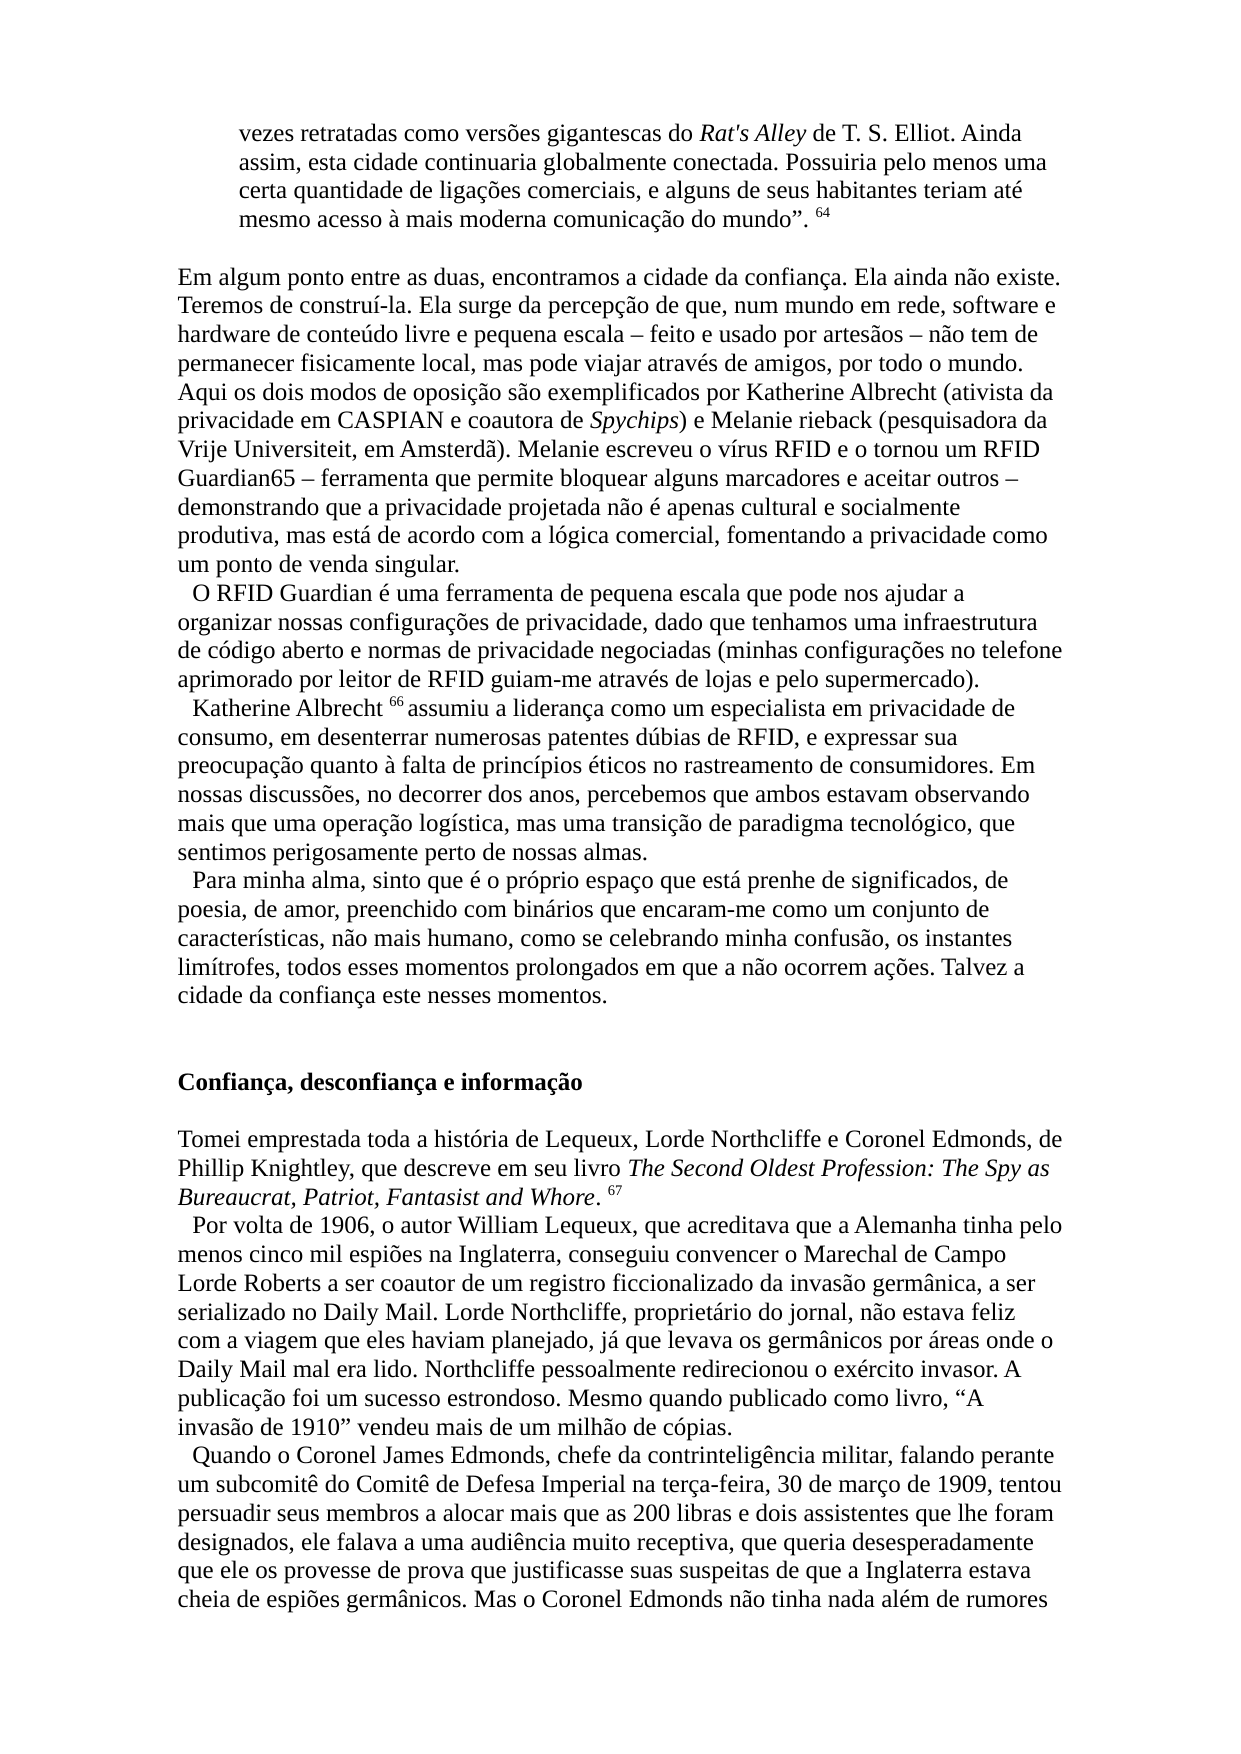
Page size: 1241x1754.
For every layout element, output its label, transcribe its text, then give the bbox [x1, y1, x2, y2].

text O RFID Guardian é uma ferramenta de pequena escala que pode nos ajudar a organizar nossas configurações de privacidade, dado que tenhamos uma infraestrutura de código aberto e normas de privacidade negociadas (minhas configurações no telefone aprimorado por leitor de RFID guiam-me através de lojas e pelo supermercado). [177, 578, 1063, 693]
text Confiança, desconfiança e informação [177, 1067, 1063, 1096]
text Para minha alma, sinto que é o próprio espaço que está prenhe de significados, de poesia, de amor, preenchido com binários que encaram-me como um conjunto de características, não mais humano, como se celebrando minha confusão, os instantes limítrofes, todos esses momentos prolongados em que a não ocorrem ações. Talvez a cidade da confiança este nesses momentos. [177, 866, 1063, 1009]
text Quando o Coronel James Edmonds, chefe da contrinteligência militar, falando perante um subcomitê do Comitê de Defesa Imperial na terça-feira, 30 de março de 1909, tentou persuadir seus membros a alocar mais que as 200 libras e dois assistentes que lhe foram designados, ele falava a uma audiência muito receptiva, que queria desesperadamente que ele os provesse de prova que justificasse suas suspeitas de que a Inglaterra estava cheia de espiões germânicos. Mas o Coronel Edmonds não tinha nada além de rumores [177, 1441, 1063, 1613]
text Katherine Albrecht 66 assumiu a liderança como um especialista em privacidade de consumo, em desenterrar numerosas patentes dúbias de RFID, e expressar sua preocupação quanto à falta de princípios éticos no rastreamento de consumidores. Em nossas discussões, no decorrer dos anos, percebemos que ambos estavam observando mais que uma operação logística, mas uma transição de paradigma tecnológico, que sentimos perigosamente perto de nossas almas. [177, 693, 1063, 866]
text vezes retratadas como versões gigantescas do Rat's Alley de T. S. Elliot. Ainda assim, esta cidade continuaria globalmente conectada. Possuiria pelo menos uma certa quantidade de ligações comerciais, e alguns de seus habitantes teriam até mesmo acesso à mais moderna comunicação do mundo”. 64 [238, 118, 1063, 233]
text Por volta de 1906, o autor William Lequeux, que acreditava que a Alemanha tinha pelo menos cinco mil espiões na Inglaterra, conseguiu convencer o Marechal de Campo Lorde Roberts a ser coautor de um registro ficcionalizado da invasão germânica, a ser serializado no Daily Mail. Lorde Northcliffe, proprietário do jornal, não estava feliz com a viagem que eles haviam planejado, já que levava os germânicos por áreas onde o Daily Mail mal era lido. Northcliffe pessoalmente redirecionou o exército invasor. A publicação foi um sucesso estrondoso. Mesmo quando publicado como livro, “A invasão de 1910” vendeu mais de um milhão de cópias. [177, 1211, 1063, 1441]
text Tomei emprestada toda a história de Lequeux, Lorde Northcliffe e Coronel Edmonds, de Phillip Knightley, que descreve em seu livro The Second Oldest Profession: The Spy as Bureaucrat, Patriot, Fantasist and Whore. 67 [177, 1124, 1063, 1211]
text Em algum ponto entre as duas, encontramos a cidade da confiança. Ela ainda não existe. Teremos de construí-la. Ela surge da percepção de que, num mundo em rede, software e hardware de conteúdo livre e pequena escala – feito e usado por artesãos – não tem de permanecer fisicamente local, mas pode viajar através de amigos, por todo o mundo. Aqui os dois modos de oposição são exemplificados por Katherine Albrecht (ativista da privacidade em CASPIAN e coautora de Spychips) e Melanie rieback (pesquisadora da Vrije Universiteit, em Amsterdã). Melanie escreveu o vírus RFID e o tornou um RFID Guardian65 – ferramenta que permite bloquear alguns marcadores e aceitar outros – demonstrando que a privacidade projetada não é apenas cultural e socialmente produtiva, mas está de acordo com a lógica comercial, fomentando a privacidade como um ponto de venda singular. [177, 262, 1063, 578]
